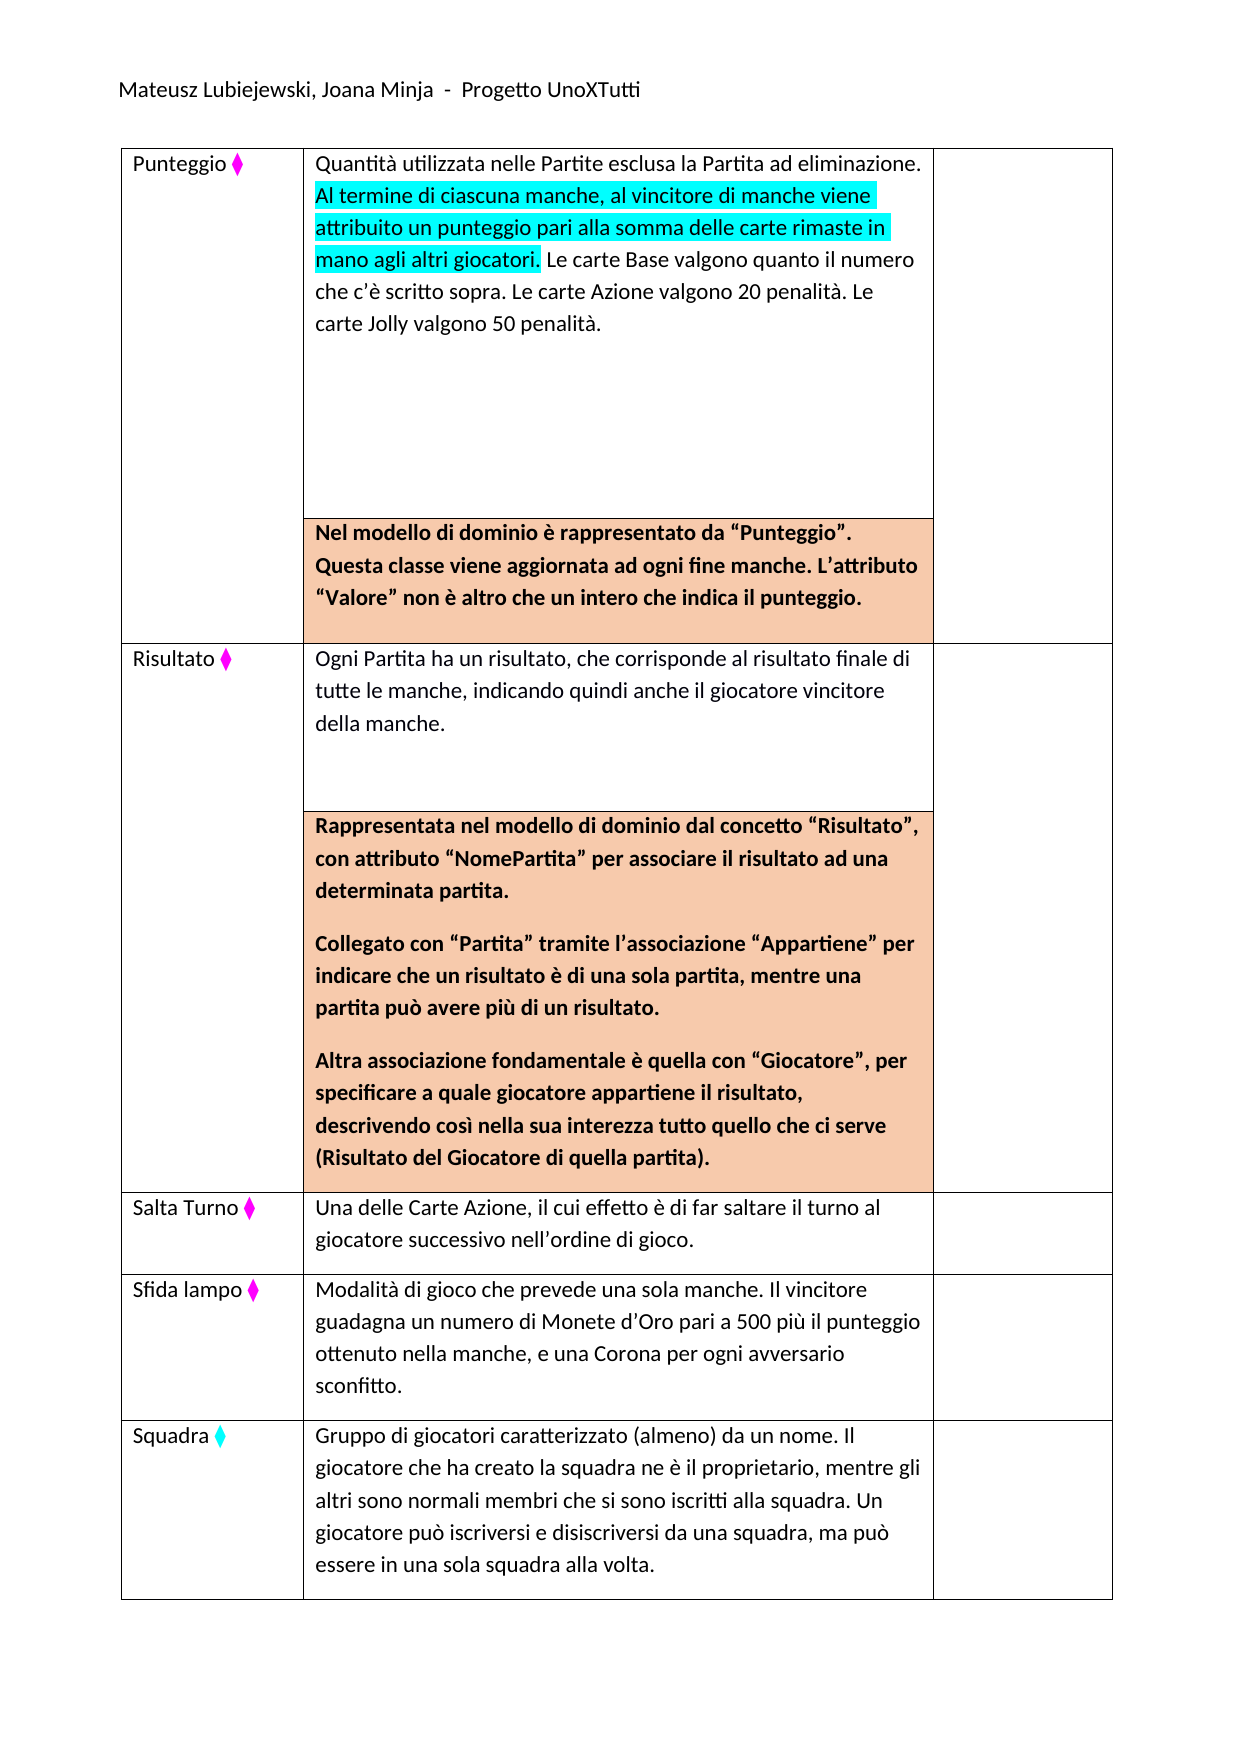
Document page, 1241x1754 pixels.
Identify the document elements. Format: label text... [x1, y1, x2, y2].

table_cell [934, 1193, 1112, 1274]
table_cell Quantità utilizzata nelle Partite esclusa la Partita ad eliminazione. Al termine di ciascuna manche, al vincitore di manche viene attribuito un punteggio pari alla somma delle carte rimaste in mano agli altri giocatori. Le carte Base valgono quanto il numero che c’è scritto sopra. Le carte Azione valgono 20 penalità. Le carte Jolly valgono 50 penalità. [304, 149, 933, 517]
table_cell Ogni Partita ha un risultato, che corrisponde al risultato finale di tutte le manche, indicando quindi anche il giocatore vincitore della manche. [304, 644, 933, 811]
table_cell Modalità di gioco che prevede una sola manche. Il vincitore guadagna un numero di Monete d’Oro pari a 500 più il punteggio ottenuto nella manche, e una Corona per ogni avversario sconfitto. [304, 1275, 933, 1420]
table_cell Sfida lampo ⧫ [122, 1275, 303, 1420]
table_cell [934, 644, 1112, 1192]
table_cell Squadra ⧫ [122, 1421, 303, 1599]
table_cell [934, 1421, 1112, 1599]
table_cell [934, 149, 1112, 643]
table_cell Salta Turno ⧫ [122, 1193, 303, 1274]
table_cell Una delle Carte Azione, il cui effetto è di far saltare il turno al giocatore successivo nell’ordine di gioco. [304, 1193, 933, 1274]
table_cell Gruppo di giocatori caratterizzato (almeno) da un nome. Il giocatore che ha creato la squadra ne è il proprietario, mentre gli altri sono normali membri che si sono iscritti alla squadra. Un giocatore può iscriversi e disiscriversi da una squadra, ma può essere in una sola squadra alla volta. [304, 1421, 933, 1599]
table_cell Rappresentata nel modello di dominio dal concetto “Risultato”, con attributo “NomePartita” per associare il risultato ad una determinata partita. Collegato con “Partita” tramite l’associazione “Appartiene” per indicare che un risultato è di una sola partita, mentre una partita può avere più di un risultato. Altra associazione fondamentale è quella con “Giocatore”, per specificare a quale giocatore appartiene il risultato, descrivendo così nella sua interezza tutto quello che ci serve (Risultato del Giocatore di quella partita). [304, 812, 933, 1192]
table_cell Risultato ⧫ [122, 644, 303, 1192]
table_cell Punteggio ⧫ [122, 149, 303, 643]
table_cell [934, 1275, 1112, 1420]
table_cell Nel modello di dominio è rappresentato da “Punteggio”. Questa classe viene aggiornata ad ogni fine manche. L’attributo “Valore” non è altro che un intero che indica il punteggio. [304, 519, 933, 643]
